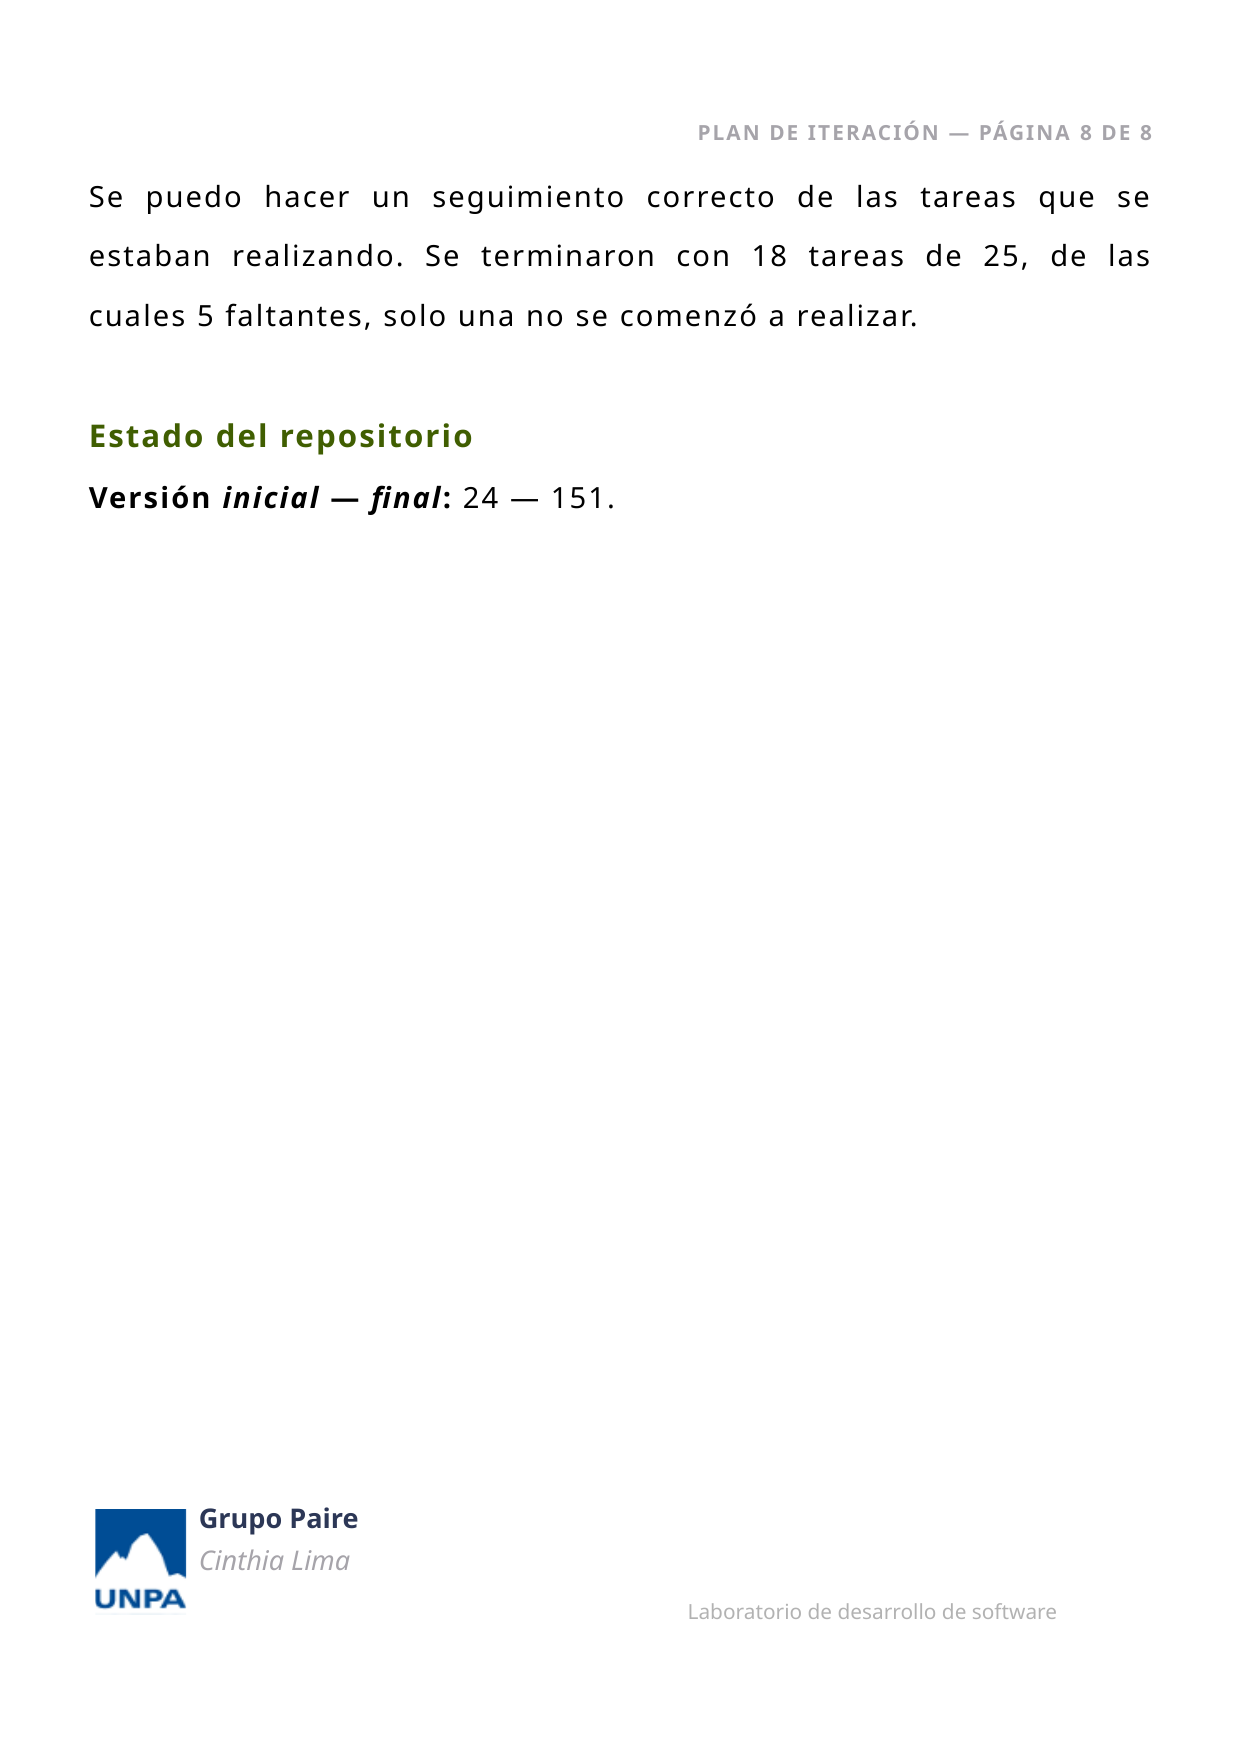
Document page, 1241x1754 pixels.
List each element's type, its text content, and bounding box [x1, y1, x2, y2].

text Versión inicial — final: 24 — 151. [88, 478, 1152, 517]
picture [95, 1509, 187, 1615]
text Se puedo hacer un seguimiento correcto de las tareas que se estaban realizando. Se terminaron con 18 tareas de 25, de las cuales 5 faltantes, solo una no se comenzó a realizar. [88, 176, 1152, 335]
text Estado del repositorio [88, 414, 1152, 457]
